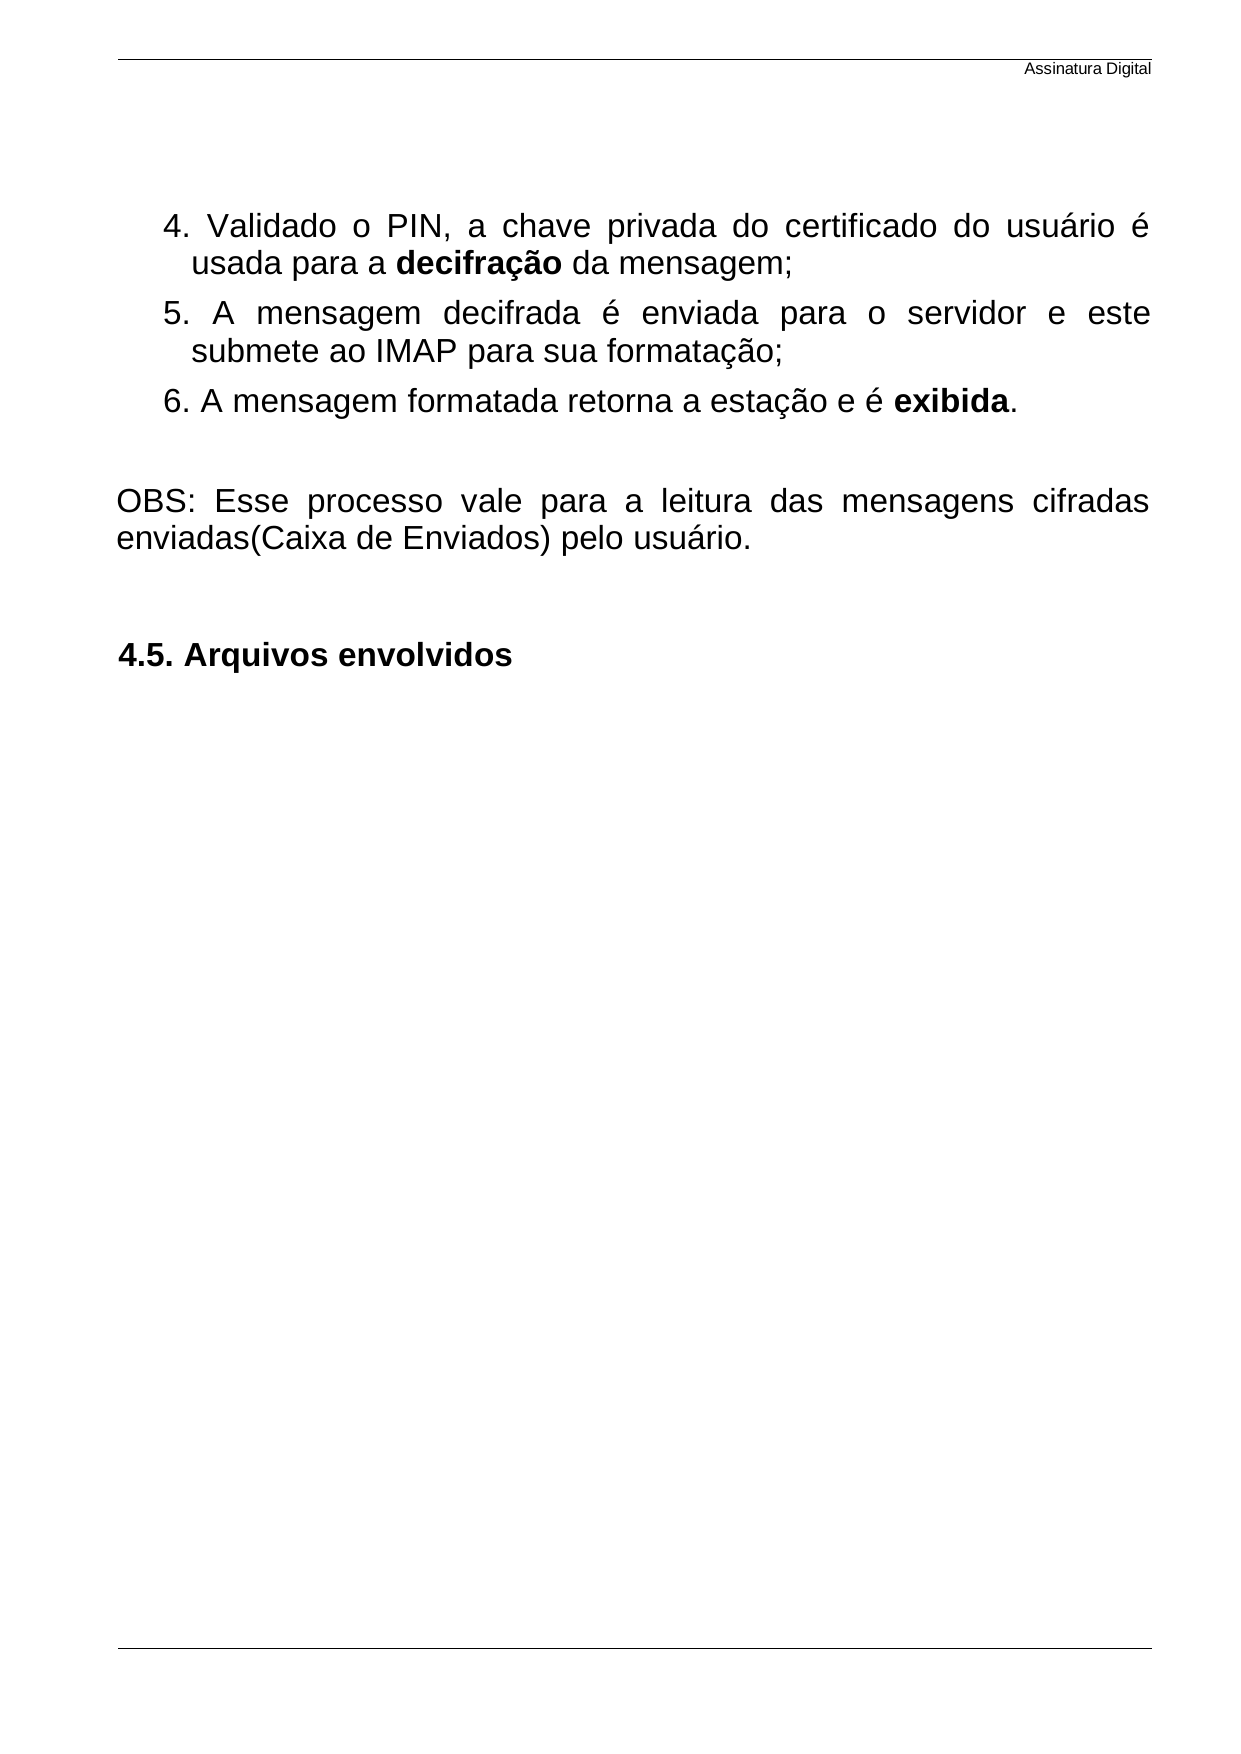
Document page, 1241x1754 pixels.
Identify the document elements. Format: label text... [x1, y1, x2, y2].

text OBS: Esse processo vale para a leitura das mensagens cifradas enviadas(Caixa de Enviados) pelo usuário. [116, 482, 1152, 557]
list Validado o PIN, a chave privada do certificado do usuário é usada para a decifração da mensagem; [153, 207, 1152, 282]
list A mensagem decifrada é enviada para o servidor e este submete ao IMAP para sua formatação; [153, 294, 1152, 369]
list A mensagem formatada retorna a estação e é exibida. [153, 382, 1152, 419]
subtitle Arquivos envolvidos [118, 636, 1152, 674]
